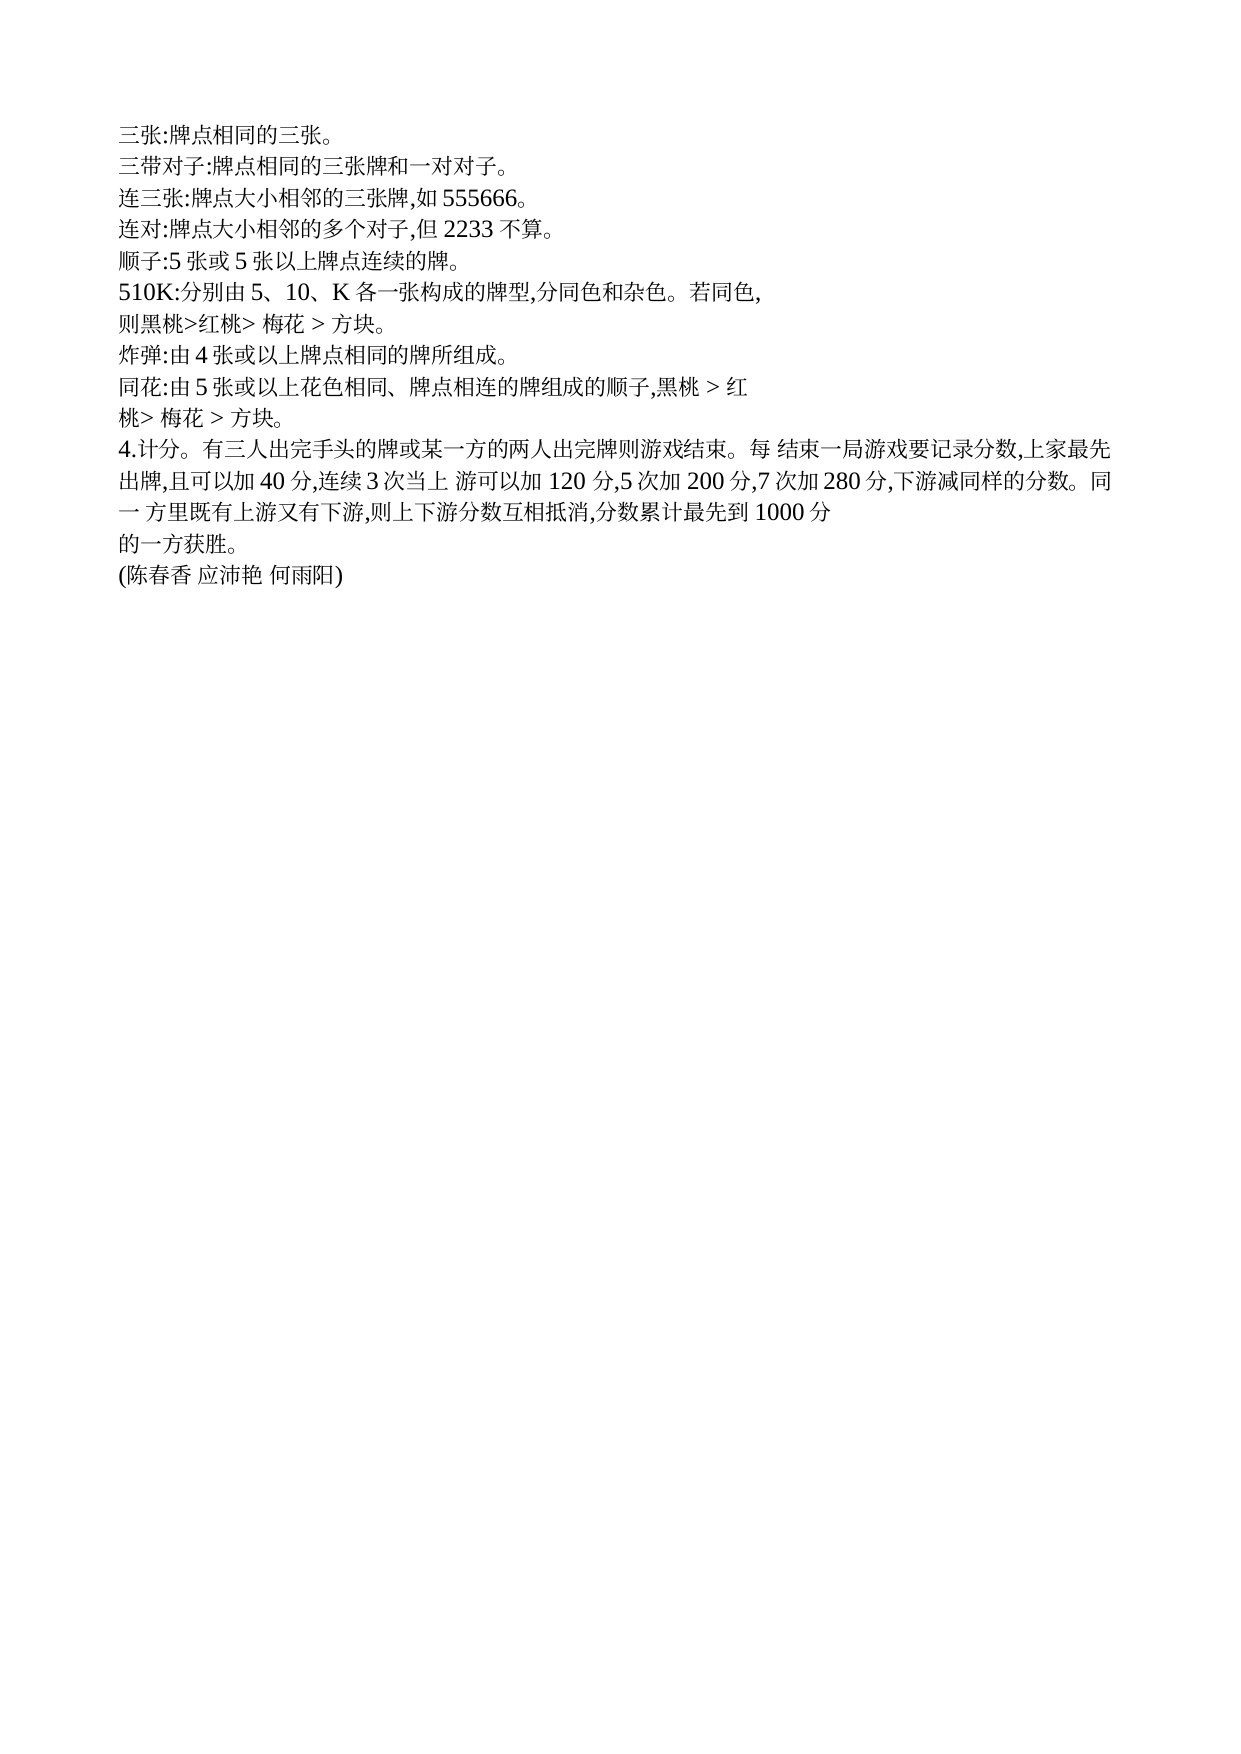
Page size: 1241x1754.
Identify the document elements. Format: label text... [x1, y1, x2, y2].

text 桃> 梅花 > 方块。 [118, 401, 1122, 433]
text 三张:牌点相同的三张。 [118, 118, 1122, 149]
text 炸弹:由4张或以上牌点相同的牌所组成。 [118, 338, 1122, 370]
text 同花:由5张或以上花色相同、牌点相连的牌组成的顺子,黑桃 > 红 [118, 370, 1122, 401]
text 顺子:5张或5张以上牌点连续的牌。 [118, 244, 1122, 275]
text 的一方获胜。 [118, 527, 1122, 558]
text 4.计分。有三人出完手头的牌或某一方的两人出完牌则游戏结束。每 结束一局游戏要记录分数,上家最先出牌,且可以加40分,连续3次当上 游可以加 120 分,5次加 200分,7次加280分,下游减同样的分数。同一 方里既有上游又有下游,则上下游分数互相抵消,分数累计最先到 1000分 [118, 433, 1122, 527]
text 连三张:牌点大小相邻的三张牌,如555666。 [118, 181, 1122, 212]
text 则黑桃>红桃> 梅花 > 方块。 [118, 307, 1122, 338]
text 510K:分别由5、10、K各一张构成的牌型,分同色和杂色。若同色, [118, 275, 1122, 307]
text 连对:牌点大小相邻的多个对子,但 2233 不算。 [118, 212, 1122, 244]
text (陈春香 应沛艳 何雨阳) [118, 558, 1122, 590]
text 三带对子:牌点相同的三张牌和一对对子。 [118, 149, 1122, 181]
